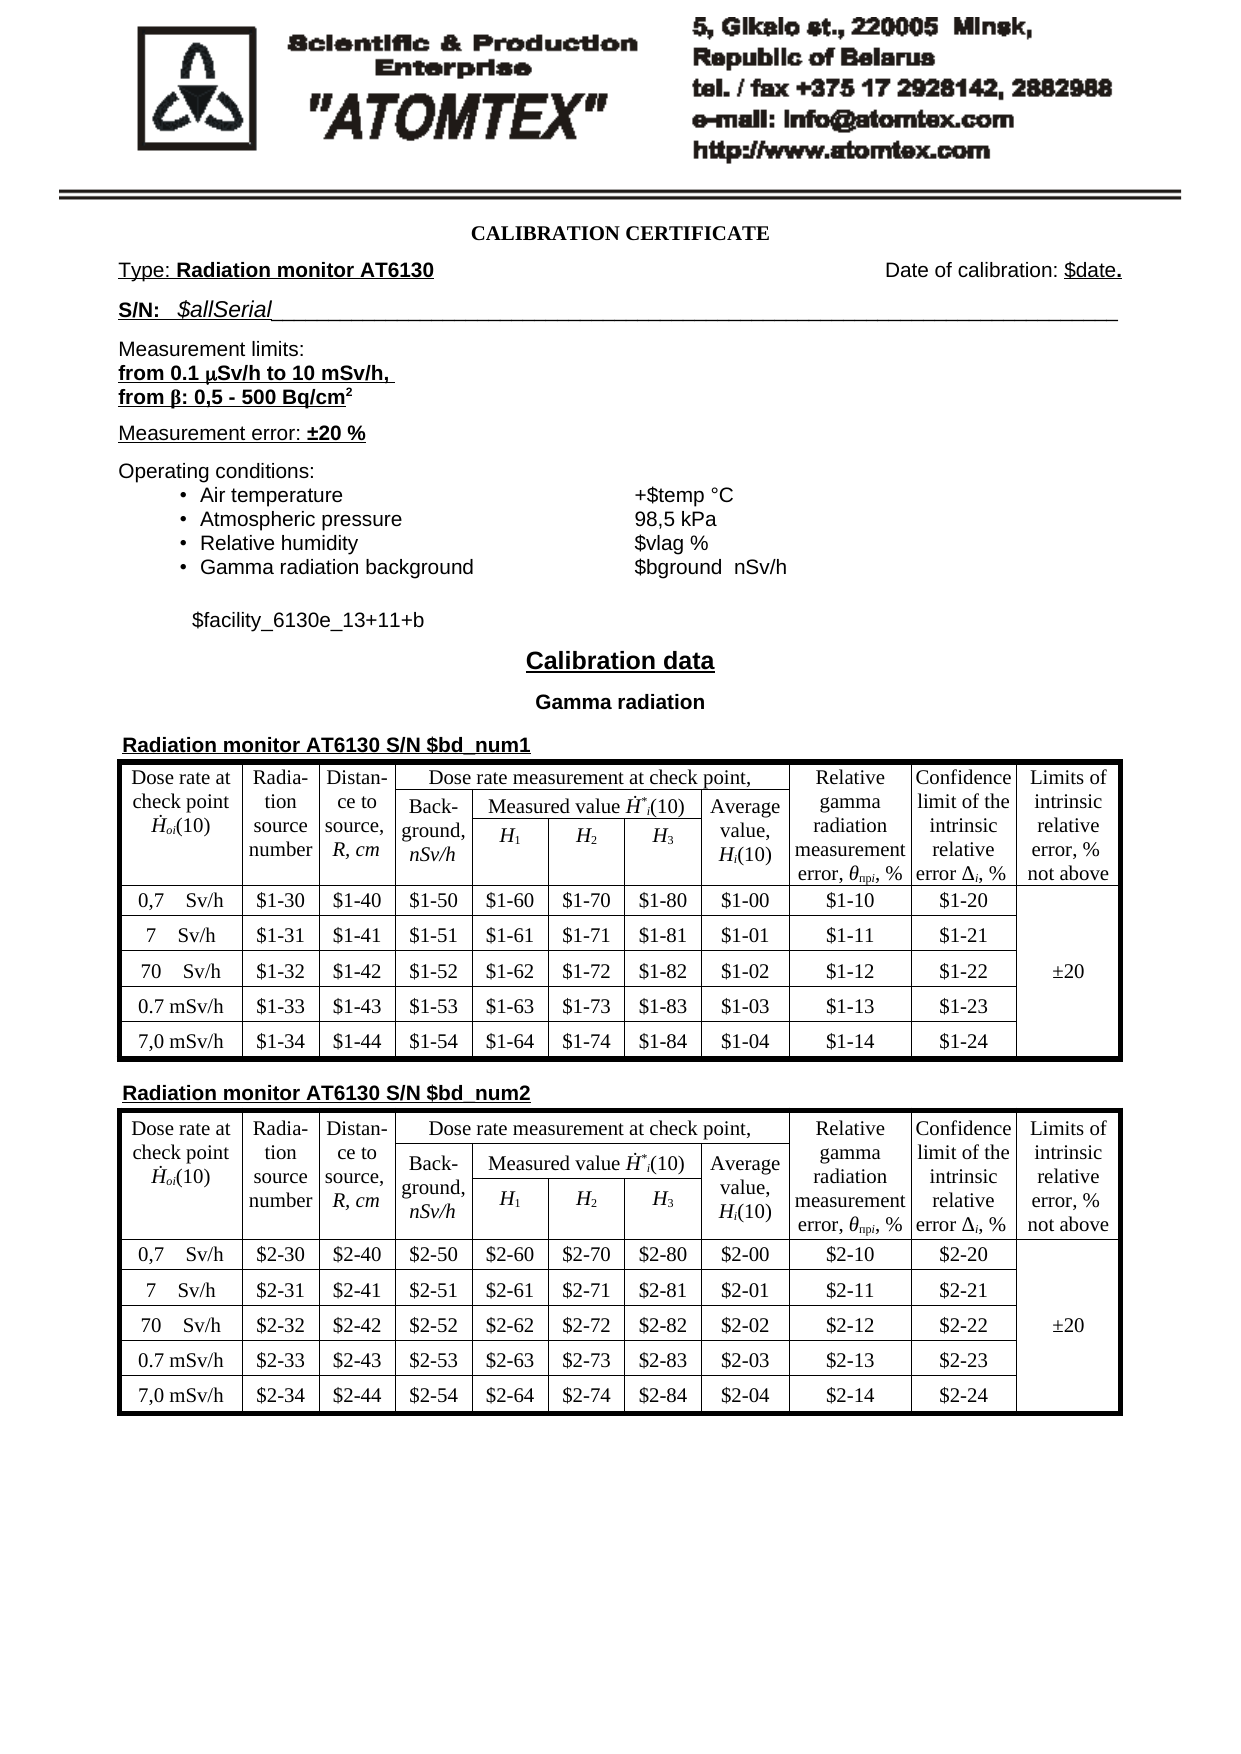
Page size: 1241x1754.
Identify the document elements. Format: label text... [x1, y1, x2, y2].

text Gamma radiation [118, 689, 1122, 713]
table_cell $1-51 [396, 916, 472, 950]
table_cell $1-71 [549, 916, 624, 950]
table_cell $1-73 [549, 987, 624, 1021]
text from β: 0,5 - 500 Bq/cm2 [118, 384, 1122, 409]
list Relative humidity $vlag % [179, 531, 1122, 555]
table_cell $2-51 [396, 1270, 472, 1304]
table_cell H1 [473, 1179, 548, 1239]
text from 0.1 Sv/h to 10 mSv/h, [118, 361, 1122, 384]
list Gamma radiation background $bground nSv/h [179, 555, 1122, 579]
table_cell $2-14 [790, 1376, 911, 1411]
table_cell $2-60 [473, 1240, 548, 1269]
table_cell $2-54 [396, 1376, 472, 1411]
table_cell $1-03 [702, 987, 789, 1021]
table_cell Confidence limit of the intrinsic relative error Δi, % [912, 1113, 1016, 1239]
table_cell $1-24 [912, 1022, 1016, 1056]
table_cell H2 [549, 819, 624, 885]
table_cell $2-33 [243, 1341, 319, 1375]
text S/N: $allSerial [118, 296, 1122, 322]
table_cell $1-22 [912, 951, 1016, 986]
table_cell $2-42 [320, 1306, 395, 1340]
table_cell $2-22 [912, 1306, 1016, 1340]
table_cell $2-71 [549, 1270, 624, 1304]
table_cell 7,0 mSv/h [122, 1376, 242, 1411]
table_cell $2-83 [625, 1341, 701, 1375]
table_cell Dose rate measurement at check point, [396, 765, 789, 789]
table_cell $1-70 [549, 886, 624, 915]
table_cell $1-60 [473, 886, 548, 915]
table_cell $1-31 [243, 916, 319, 950]
table_cell Radia-tion source number [243, 1113, 319, 1239]
table_cell $1-62 [473, 951, 548, 986]
table_cell Distan-ce to source, R, сm [320, 765, 395, 885]
table_cell $1-63 [473, 987, 548, 1021]
table_cell $2-32 [243, 1306, 319, 1340]
table_cell H1 [473, 819, 548, 885]
table_cell 7 Sv/h [122, 1270, 242, 1304]
table_cell $2-24 [912, 1376, 1016, 1411]
table_cell $2-61 [473, 1270, 548, 1304]
table_cell $2-63 [473, 1341, 548, 1375]
table_cell Dose rate measurement at check point, [396, 1113, 789, 1143]
table_cell $1-81 [625, 916, 701, 950]
table_cell $2-21 [912, 1270, 1016, 1304]
table_cell Distan-ce to source, R, сm [320, 1113, 395, 1239]
table_header Radiation monitor AT6130 S/N $bd_num1 [119, 714, 1121, 759]
list Atmospheric pressure 98,5 kPa [179, 507, 1122, 531]
table_cell $2-10 [790, 1240, 911, 1269]
table_cell $2-74 [549, 1376, 624, 1411]
text Type: Radiation monitor AT6130 Date of calibration: $date. [118, 257, 1122, 281]
table_cell H2 [549, 1179, 624, 1239]
table_cell Limits of intrinsic relative error, % not above [1017, 765, 1118, 885]
table_cell $2-44 [320, 1376, 395, 1411]
text CALIBRATION CERTIFICATE [118, 221, 1122, 245]
table_cell $1-04 [702, 1022, 789, 1056]
table_cell ±20 [1017, 886, 1118, 1056]
table_cell $1-20 [912, 886, 1016, 915]
table_cell $2-40 [320, 1240, 395, 1269]
table_cell 0.7 mSv/h [122, 1341, 242, 1375]
table_cell $1-13 [790, 987, 911, 1021]
table_cell $2-84 [625, 1376, 701, 1411]
table_cell $1-32 [243, 951, 319, 986]
table_cell $1-44 [320, 1022, 395, 1056]
table_cell $2-53 [396, 1341, 472, 1375]
table_cell $1-41 [320, 916, 395, 950]
table_cell ±20 [1017, 1240, 1118, 1411]
table_cell $1-72 [549, 951, 624, 986]
table_cell $2-80 [625, 1240, 701, 1269]
table_cell Average value, Hi(10) [702, 1144, 789, 1239]
table_cell $1-10 [790, 886, 911, 915]
table_cell 7 Sv/h [122, 916, 242, 950]
table_cell 0,7 Sv/h [122, 886, 242, 915]
table_cell $1-33 [243, 987, 319, 1021]
table_cell $2-00 [702, 1240, 789, 1269]
table_cell $1-84 [625, 1022, 701, 1056]
table_cell Relative gamma radiation measurement error, θпрi, % [790, 765, 911, 885]
table_cell $1-30 [243, 886, 319, 915]
text $facility_6130e_13+11+b [118, 608, 1122, 632]
table_cell $1-14 [790, 1022, 911, 1056]
table_cell $1-64 [473, 1022, 548, 1056]
table_cell $2-12 [790, 1306, 911, 1340]
table_cell $2-04 [702, 1376, 789, 1411]
table_cell Relative gamma radiation measurement error, θпрi, % [790, 1113, 911, 1239]
table_cell Measured value Ḣ*i(10) [473, 790, 701, 818]
table_cell $1-34 [243, 1022, 319, 1056]
table_cell $2-13 [790, 1341, 911, 1375]
table_cell $2-73 [549, 1341, 624, 1375]
table_cell 70 Sv/h [122, 951, 242, 986]
table_cell $2-82 [625, 1306, 701, 1340]
table_cell $1-01 [702, 916, 789, 950]
text Measurement error: ±20 % [118, 421, 1122, 445]
table_cell $1-50 [396, 886, 472, 915]
table_cell Radia-tion source number [243, 765, 319, 885]
table_cell Limits of intrinsic relative error, % not above [1017, 1113, 1118, 1239]
table_cell H3 [625, 819, 701, 885]
table_cell $2-43 [320, 1341, 395, 1375]
table_cell $2-62 [473, 1306, 548, 1340]
table_cell $2-23 [912, 1341, 1016, 1375]
table_cell $1-21 [912, 916, 1016, 950]
table_cell $1-74 [549, 1022, 624, 1056]
table_cell 7,0 mSv/h [122, 1022, 242, 1056]
table_cell Measured value Ḣ*i(10) [473, 1144, 701, 1178]
table_cell $2-20 [912, 1240, 1016, 1269]
table_cell $1-52 [396, 951, 472, 986]
table_cell Back-ground, nSv/h [396, 1144, 472, 1239]
table_cell $2-81 [625, 1270, 701, 1304]
table_cell $1-00 [702, 886, 789, 915]
table_cell $1-83 [625, 987, 701, 1021]
table_cell $2-11 [790, 1270, 911, 1304]
table_cell $1-82 [625, 951, 701, 986]
table_cell $1-12 [790, 951, 911, 986]
table_cell $2-31 [243, 1270, 319, 1304]
table_cell $1-43 [320, 987, 395, 1021]
table_cell $1-53 [396, 987, 472, 1021]
table_cell H3 [625, 1179, 701, 1239]
table_cell $2-03 [702, 1341, 789, 1375]
table_cell Dose rate at check point Ḣoi(10) [122, 765, 242, 885]
text Calibration data [118, 646, 1122, 675]
table_cell $1-54 [396, 1022, 472, 1056]
table_cell $2-30 [243, 1240, 319, 1269]
table_header Radiation monitor AT6130 S/N $bd_num2 [119, 1062, 1121, 1107]
table_cell Dose rate at check point Ḣoi(10) [122, 1113, 242, 1239]
text Measurement limits: [118, 337, 1122, 361]
table_cell 0.7 mSv/h [122, 987, 242, 1021]
table_cell Confidence limit of the intrinsic relative error Δi, % [912, 765, 1016, 885]
table_cell $1-11 [790, 916, 911, 950]
table_cell $2-72 [549, 1306, 624, 1340]
table_cell $2-64 [473, 1376, 548, 1411]
text Operating conditions: [118, 459, 1122, 483]
table_cell $1-02 [702, 951, 789, 986]
table_cell $2-50 [396, 1240, 472, 1269]
table_cell $2-02 [702, 1306, 789, 1340]
table_cell $1-42 [320, 951, 395, 986]
table_cell $2-34 [243, 1376, 319, 1411]
table_cell $2-70 [549, 1240, 624, 1269]
table_cell $2-01 [702, 1270, 789, 1304]
table_cell Average value, Hi(10) [702, 790, 789, 885]
picture [59, 17, 1182, 221]
table_cell $2-41 [320, 1270, 395, 1304]
list Air temperature +$temp °C [179, 483, 1122, 507]
table_cell $1-80 [625, 886, 701, 915]
table_cell $2-52 [396, 1306, 472, 1340]
table_cell 0,7 Sv/h [122, 1240, 242, 1269]
table_cell 70 Sv/h [122, 1306, 242, 1340]
table_cell $1-23 [912, 987, 1016, 1021]
table_cell $1-61 [473, 916, 548, 950]
table_cell $1-40 [320, 886, 395, 915]
table_cell Back-ground, nSv/h [396, 790, 472, 885]
